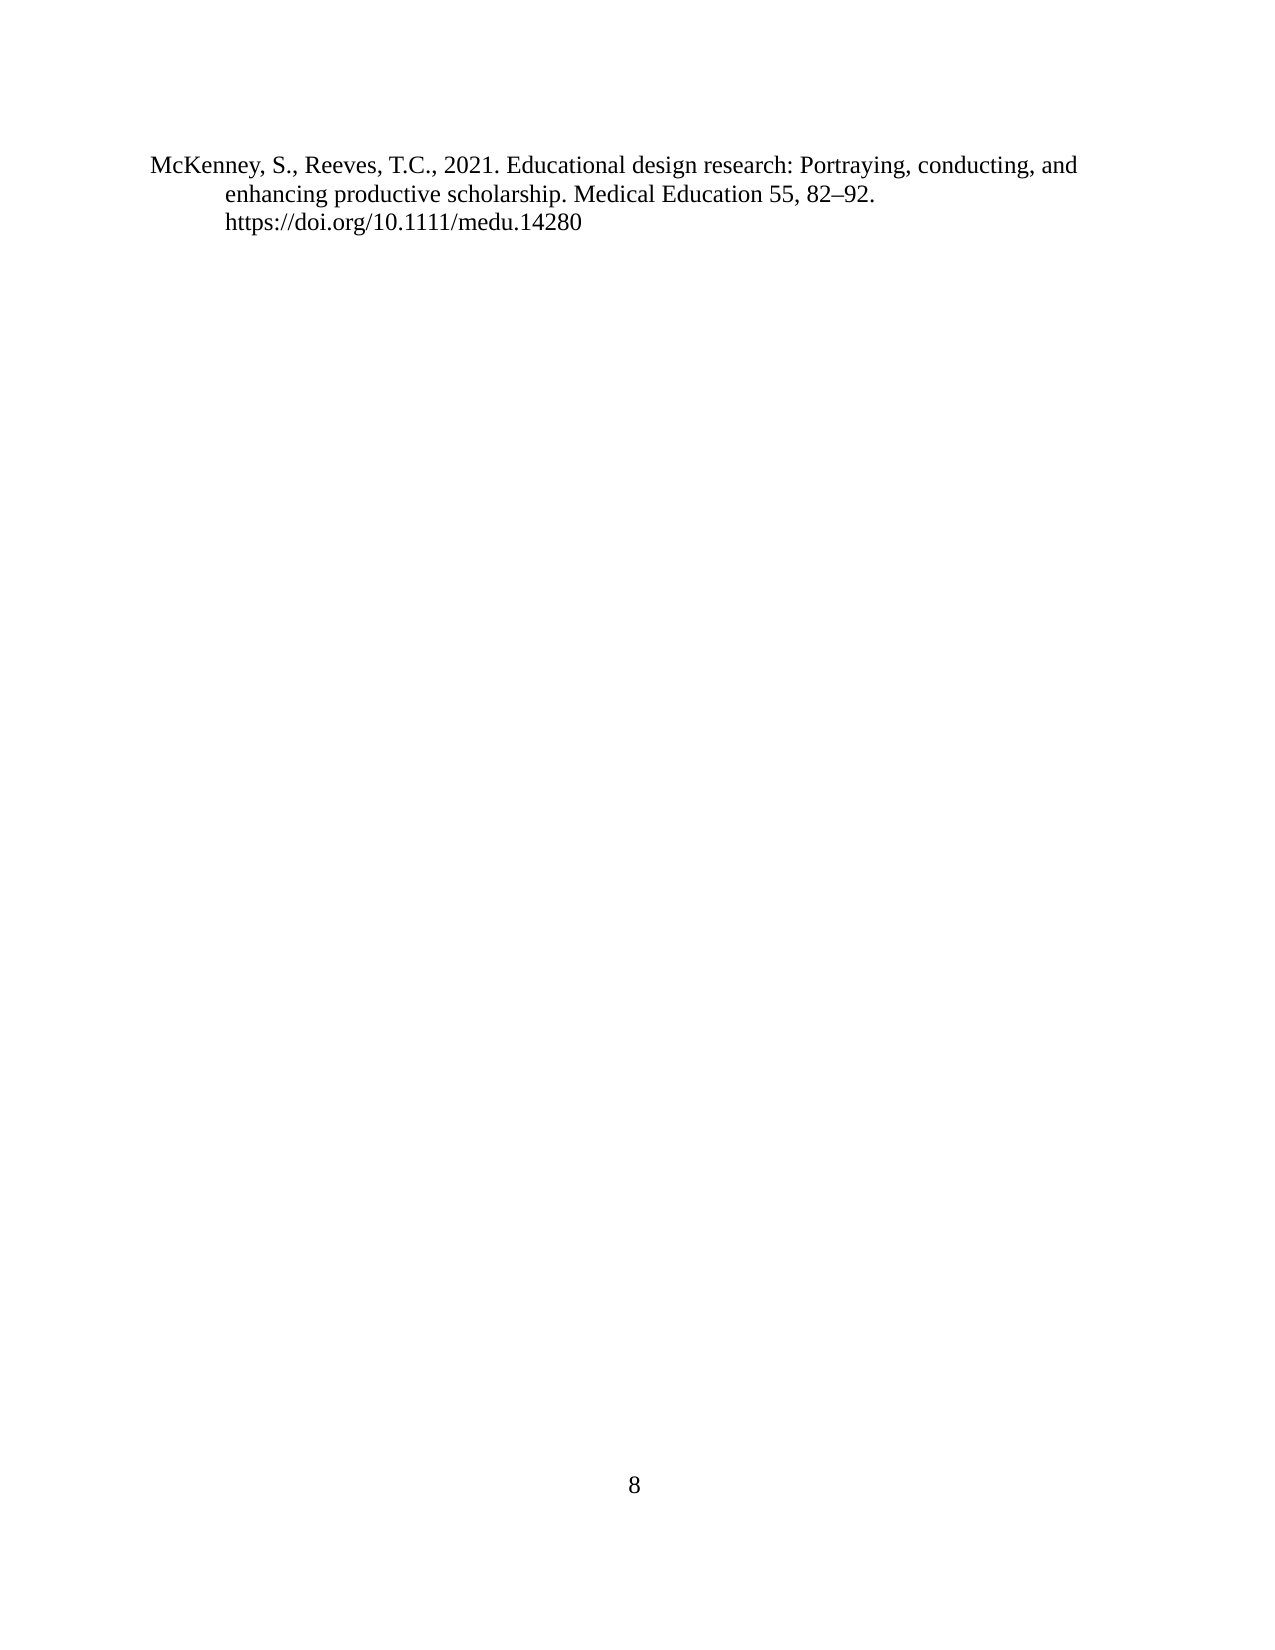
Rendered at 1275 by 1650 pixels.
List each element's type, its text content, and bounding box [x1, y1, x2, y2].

text McKenney, S., Reeves, T.C., 2021. Educational design research: Portraying, conducting, and enhancing productive scholarship. Medical Education 55, 82–92. https://doi.org/10.1111/medu.14280 [150, 150, 1125, 236]
